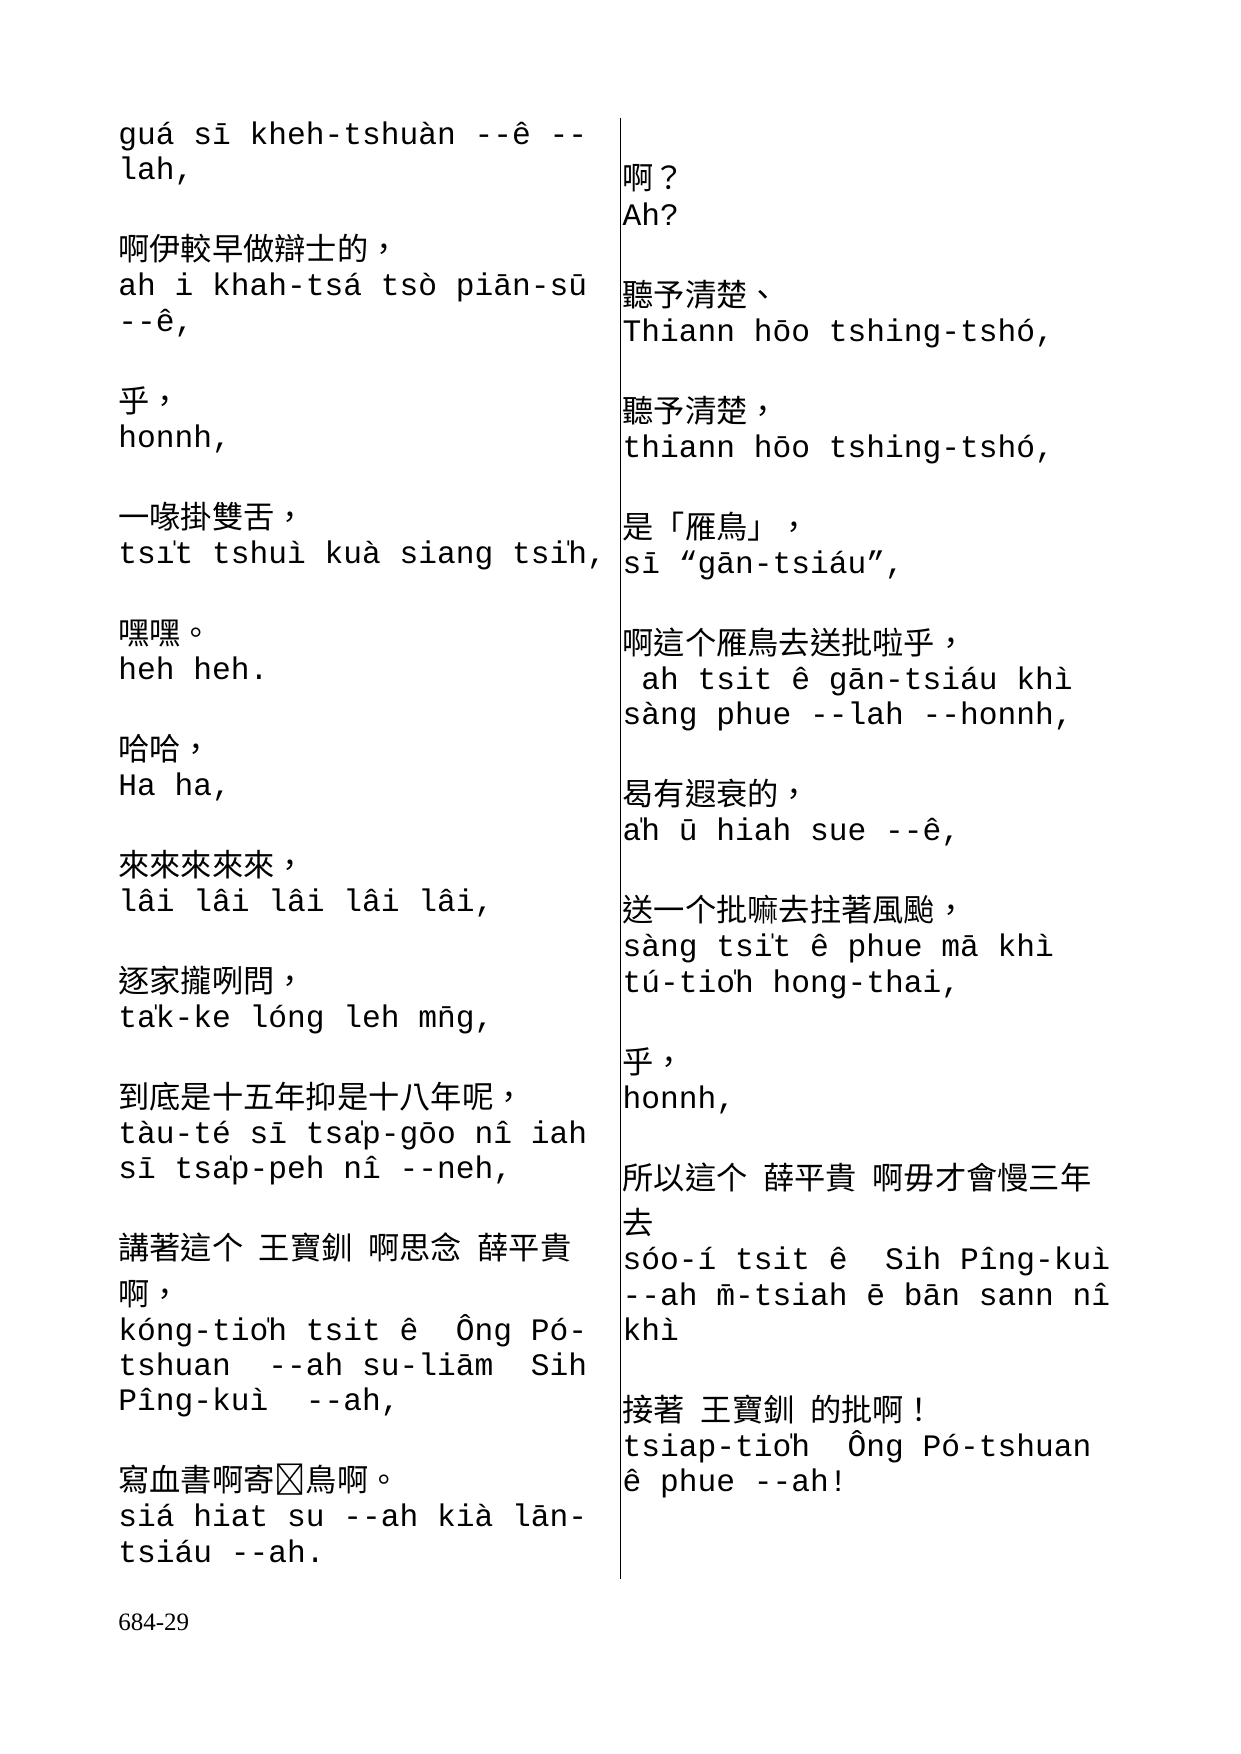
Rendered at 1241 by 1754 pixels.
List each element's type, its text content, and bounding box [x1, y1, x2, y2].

text tsiap-tio̍h Ông Pó-tshuan ê phue --ah! [622, 1430, 1122, 1501]
text 乎， [118, 376, 618, 421]
text Ah? [622, 199, 1122, 234]
text guá sī kheh-tshuàn --ê --lah, [118, 118, 618, 189]
text tsı̍t tshuì kuà siang tsi̍h, [118, 537, 618, 572]
text Thiann hōo tshing-tshó, [622, 315, 1122, 351]
text 聽予清楚、 [622, 270, 1122, 315]
text ta̍k-ke lóng leh mn̄g, [118, 1001, 618, 1037]
text 啊伊較早做辯士的， [118, 224, 618, 269]
text 聽予清楚， [622, 386, 1122, 431]
text kóng-tio̍h tsit ê Ông Pó-tshuan --ah su-liām Sih Pîng-kuì --ah, [118, 1314, 618, 1420]
text ah tsit ê gān-tsiáu khì sàng phue --lah --honnh, [622, 663, 1122, 734]
text 到底是十五年抑是十八年呢， [118, 1072, 618, 1117]
text 是「雁鳥」， [622, 502, 1122, 547]
text 啊？ [622, 153, 1122, 199]
text thiann hōo tshing-tshó, [622, 431, 1122, 467]
text tàu-té sī tsa̍p-gōo nî iah sī tsa̍p-peh nî --neh, [118, 1117, 618, 1188]
text honnh, [118, 421, 618, 456]
text Ha ha, [118, 769, 618, 804]
text a̍h ū hiah sue --ê, [622, 815, 1122, 850]
text 接著 王寶釧 的批啊！ [622, 1385, 1122, 1430]
text sàng tsi̍t ê phue mā khì tú-tio̍h hong-thai, [622, 931, 1122, 1002]
text 送一个批嘛去拄著風颱， [622, 886, 1122, 931]
text lâi lâi lâi lâi lâi, [118, 885, 618, 921]
text heh heh. [118, 653, 618, 688]
text ah i khah-tsá tsò piān-sū --ê, [118, 269, 618, 340]
text sóo-í tsit ê Sih Pîng-kuì --ah m̄-tsiah ē bān sann nî khì [622, 1243, 1122, 1350]
text 嘿嘿。 [118, 608, 618, 653]
text 一喙掛雙舌， [118, 492, 618, 537]
text 乎， [622, 1037, 1122, 1082]
text 哈哈， [118, 724, 618, 769]
text 啊這个雁鳥去送批啦乎， [622, 618, 1122, 663]
text 來來來來來， [118, 840, 618, 885]
text 曷有遐衰的， [622, 769, 1122, 815]
text 所以這个 薛平貴 啊毋才會慢三年去 [622, 1153, 1122, 1243]
text 講著這个 王寶釧 啊思念 薛平貴 啊， [118, 1223, 618, 1314]
text sī “gān-tsiáu”, [622, 547, 1122, 583]
text 寫血書啊寄𡳞鳥啊。 [118, 1456, 618, 1501]
text 逐家攏咧問， [118, 956, 618, 1001]
text siá hiat su --ah kià lān-tsiáu --ah. [118, 1501, 618, 1572]
text honnh, [622, 1082, 1122, 1118]
